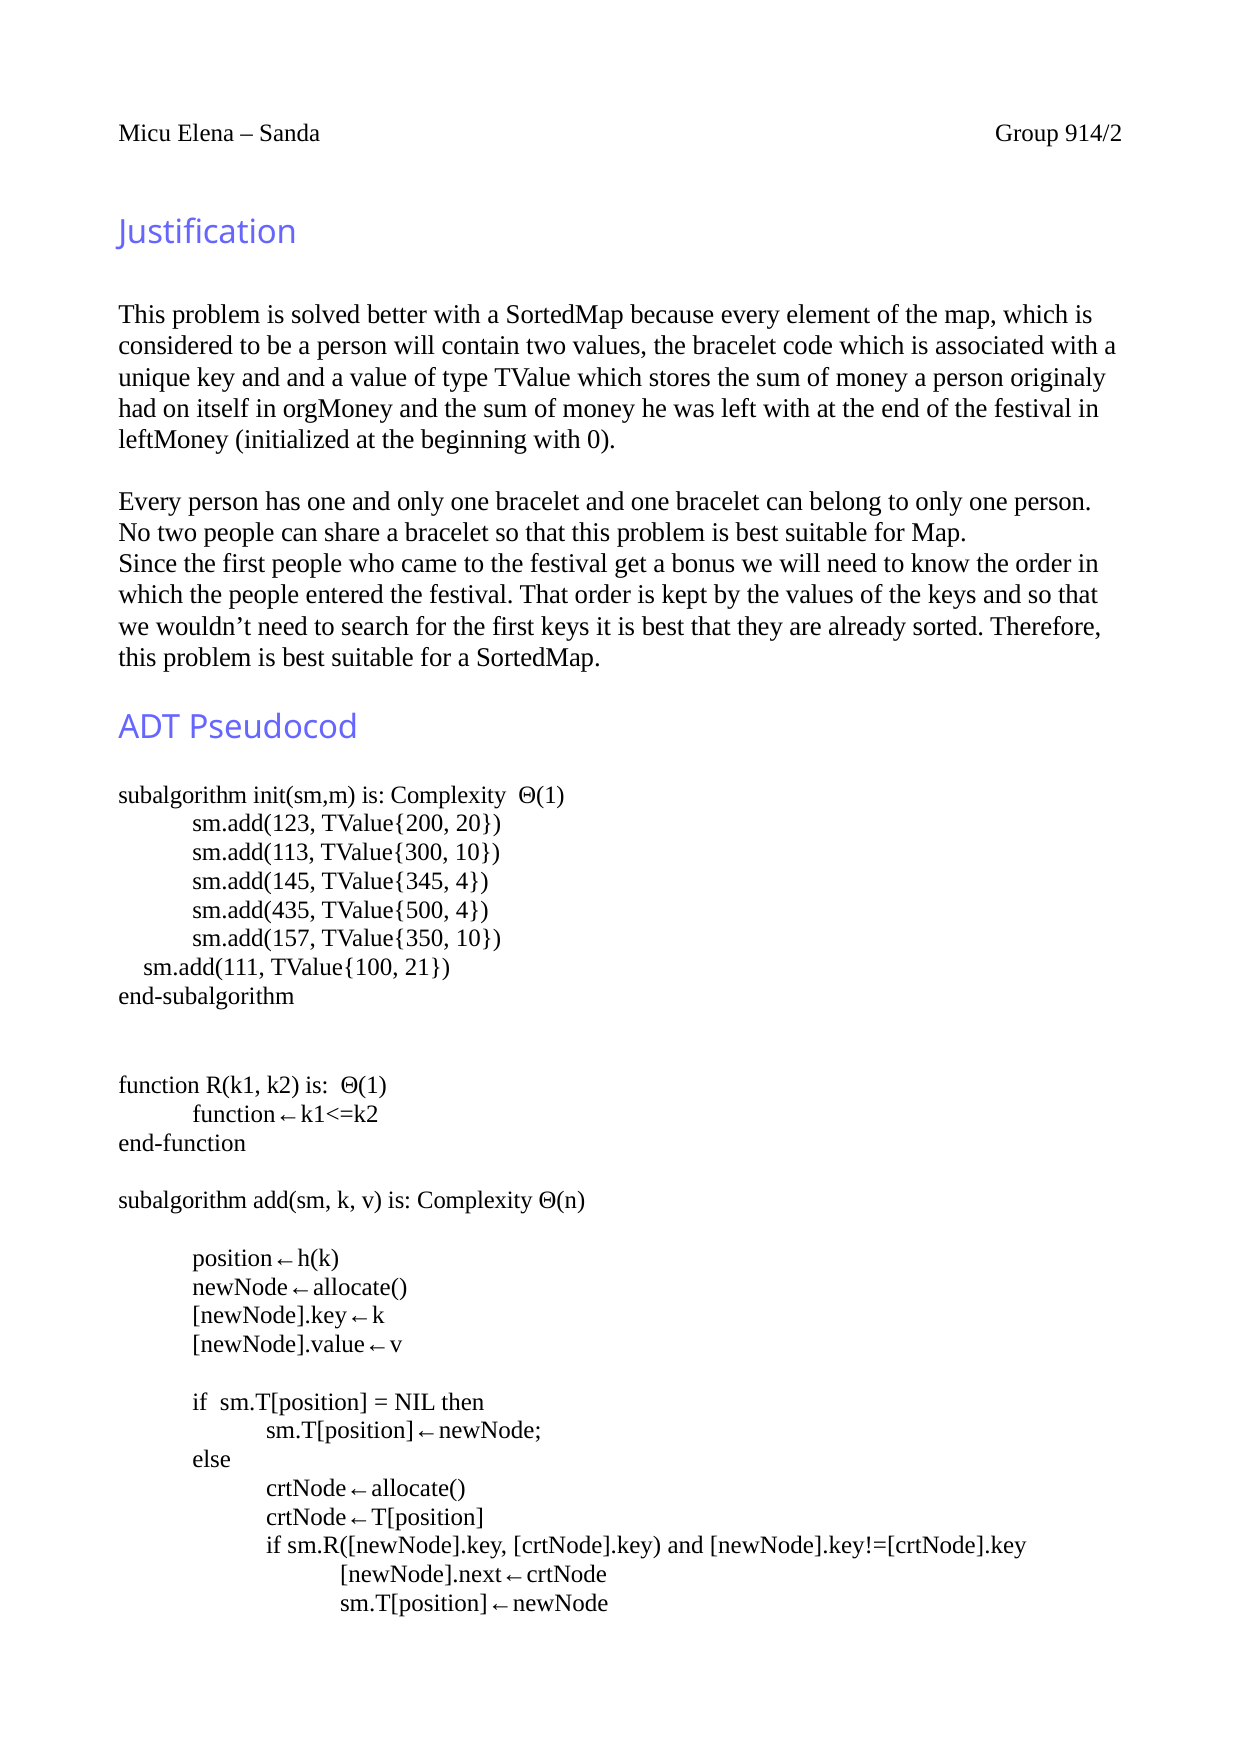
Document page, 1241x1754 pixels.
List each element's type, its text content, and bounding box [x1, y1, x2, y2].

text ADT Pseudocod [118, 703, 1122, 749]
text function R(k1, k2) is: Θ(1) [118, 1070, 1122, 1099]
text sm.add(113, TValue{300, 10}) [118, 837, 1122, 866]
text sm.T[position]←newNode; [118, 1415, 1122, 1444]
text sm.add(435, TValue{500, 4}) [118, 895, 1122, 923]
text crtNode←allocate() [118, 1473, 1122, 1502]
text function←k1<=k2 [118, 1099, 1122, 1128]
text position←h(k) [118, 1243, 1122, 1272]
text sm.add(123, TValue{200, 20}) [118, 808, 1122, 837]
text else [118, 1444, 1122, 1473]
text [newNode].key←k [118, 1300, 1122, 1329]
text end-function [118, 1128, 1122, 1157]
text [newNode].value←v [118, 1329, 1122, 1358]
text sm.add(157, TValue{350, 10}) [118, 923, 1122, 952]
text sm.T[position]←newNode [118, 1588, 1122, 1617]
text This problem is solved better with a SortedMap because every element of the map, which is considered to be a person will contain two values, the bracelet code which is associated with a unique key and and a value of type TValue which stores the sum of money a person originaly had on itself in orgMoney and the sum of money he was left with at the end of the festival in leftMoney (initialized at the beginning with 0). [118, 298, 1122, 454]
text if sm.R([newNode].key, [crtNode].key) and [newNode].key!=[crtNode].key [118, 1530, 1122, 1559]
text if sm.T[position] = NIL then [118, 1387, 1122, 1415]
text subalgorithm init(sm,m) is: Complexity Θ(1) [118, 780, 1122, 808]
text sm.add(111, TValue{100, 21}) [118, 952, 1122, 981]
text subalgorithm add(sm, k, v) is: Complexity Θ(n) [118, 1185, 1122, 1214]
text Since the first people who came to the festival get a bonus we will need to know the order in which the people entered the festival. That order is kept by the values of the keys and so that we wouldn’t need to search for the first keys it is best that they are already sorted. Therefore, this problem is best suitable for a SortedMap. [118, 547, 1122, 672]
text crtNode←T[position] [118, 1502, 1122, 1530]
text Every person has one and only one bracelet and one bracelet can belong to only one person. No two people can share a bracelet so that this problem is best suitable for Map. [118, 485, 1122, 547]
text [newNode].next←crtNode [118, 1559, 1122, 1588]
text sm.add(145, TValue{345, 4}) [118, 866, 1122, 895]
text end-subalgorithm [118, 981, 1122, 1010]
text Justification [118, 207, 1122, 253]
text newNode←allocate() [118, 1272, 1122, 1300]
